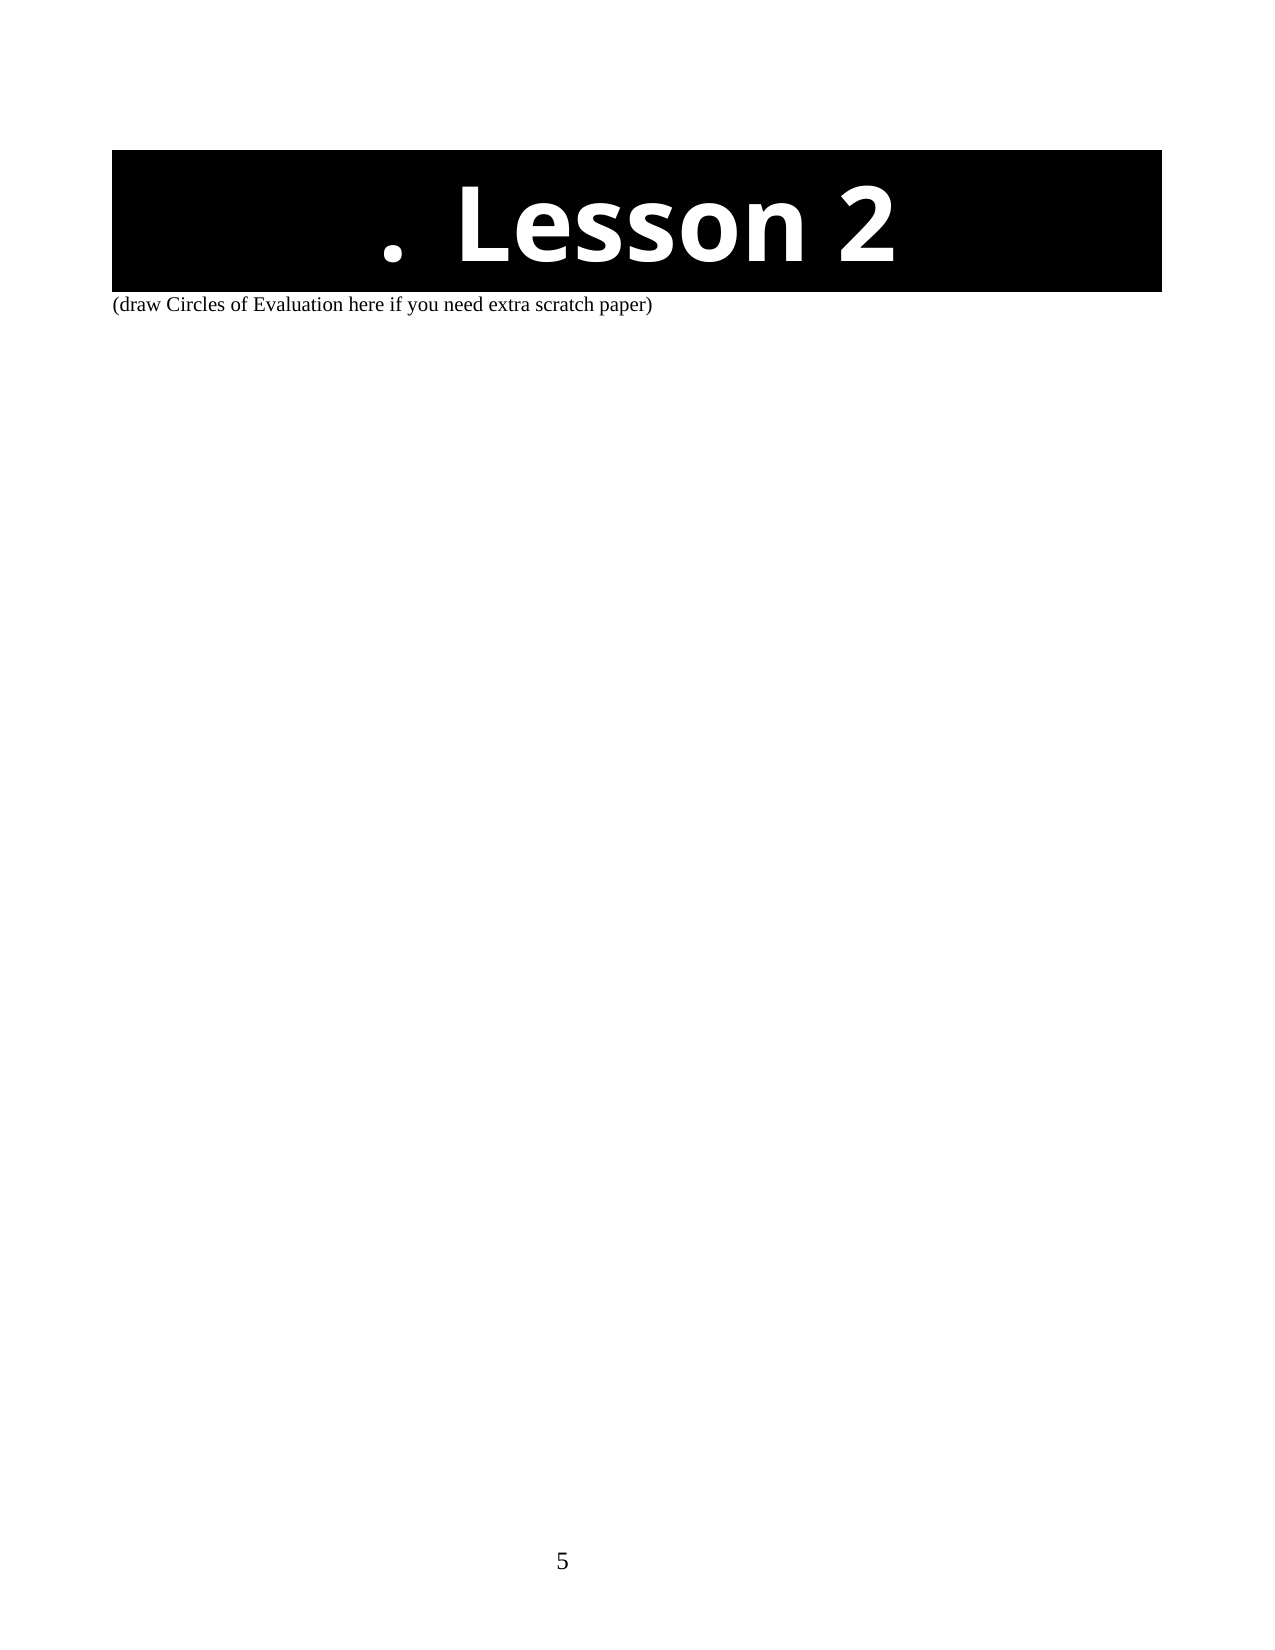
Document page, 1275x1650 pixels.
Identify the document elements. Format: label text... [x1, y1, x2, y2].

subtitle Lesson 2 [112, 150, 1162, 292]
text (draw Circles of Evaluation here if you need extra scratch paper) [112, 292, 1162, 316]
